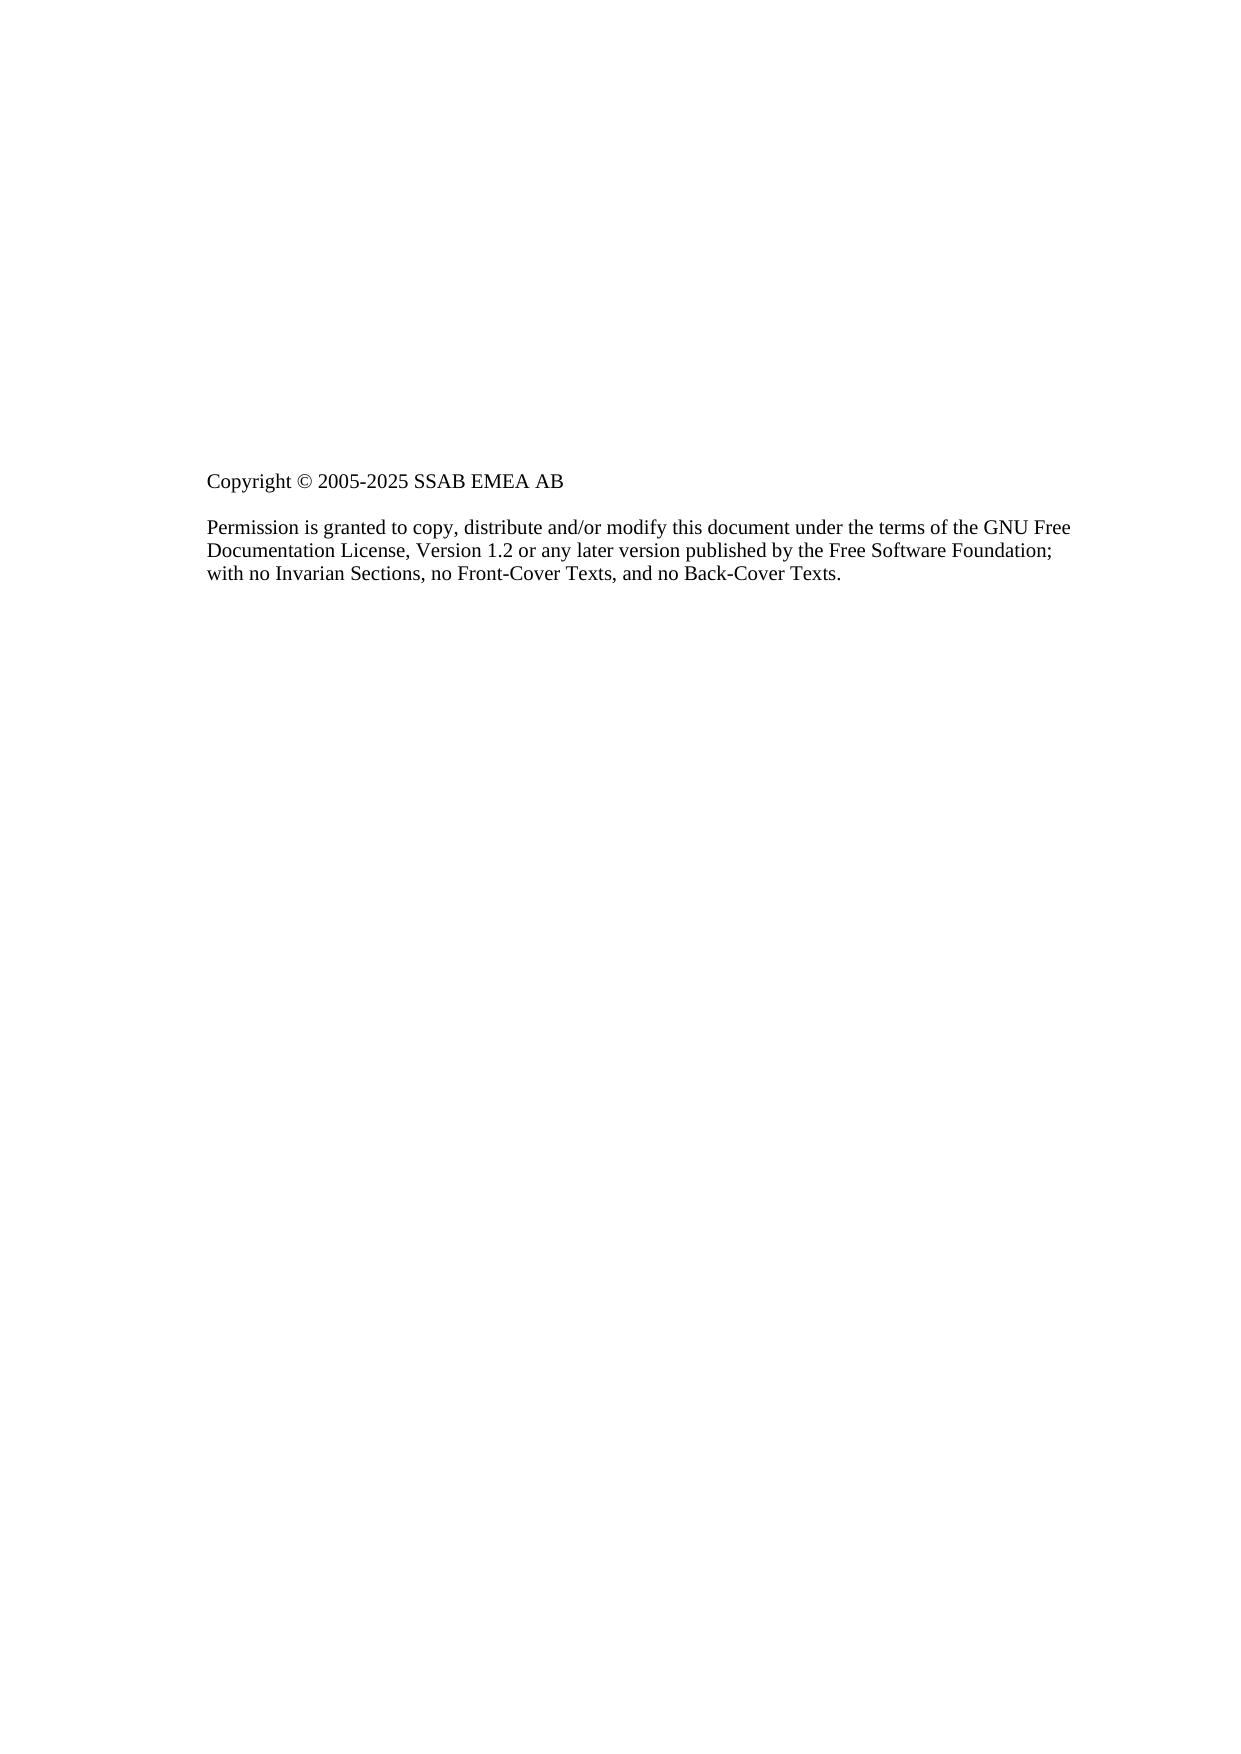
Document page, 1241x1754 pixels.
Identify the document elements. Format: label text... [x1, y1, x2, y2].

text Copyright © 2005-2025 SSAB EMEA AB [207, 470, 1092, 493]
text Permission is granted to copy, distribute and/or modify this document under the terms of the GNU Free Documentation License, Version 1.2 or any later version published by the Free Software Foundation; with no Invarian Sections, no Front-Cover Texts, and no Back-Cover Texts. [207, 516, 1092, 585]
